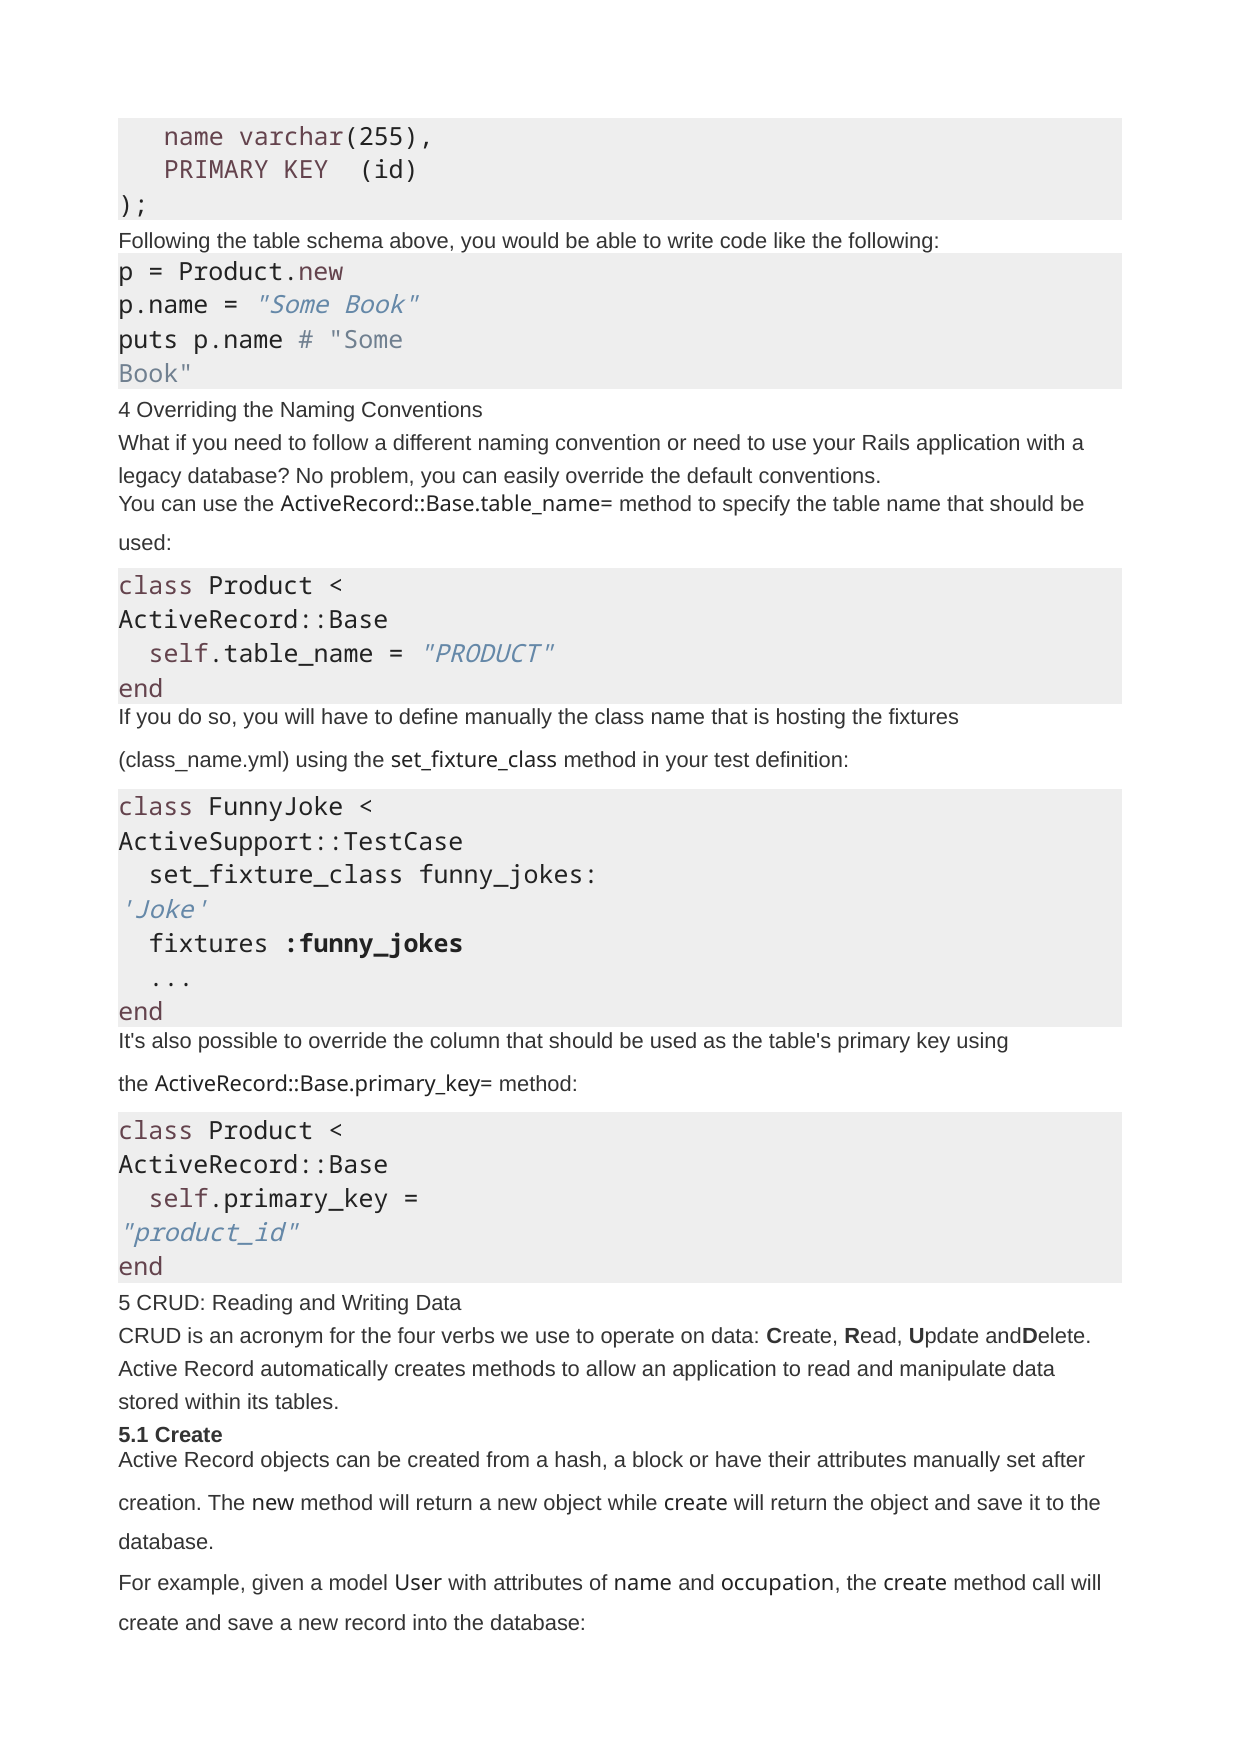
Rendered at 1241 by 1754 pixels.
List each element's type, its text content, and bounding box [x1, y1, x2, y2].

subtitle 5.1 Create [118, 1414, 1122, 1447]
text It's also possible to override the column that should be used as the table's primary key using the ActiveRecord::Base.primary_key= method: [118, 1027, 1122, 1097]
text Following the table schema above, you would be able to write code like the following: [118, 220, 1122, 253]
text CRUD is an acronym for the four verbs we use to operate on data: Create, Read, Update andDelete. Active Record automatically creates methods to allow an application to read and manipulate data stored within its tables. [118, 1315, 1122, 1414]
text You can use the ActiveRecord::Base.table_name= method to specify the table name that should be used: [118, 488, 1122, 555]
table_header class FunnyJoke < ActiveSupport::TestCase set_fixture_class funny_jokes: 'Joke' fixtures :funny_jokes ... end [118, 789, 656, 1027]
subtitle 5 CRUD: Reading and Writing Data [118, 1283, 1122, 1315]
subtitle 4 Overriding the Naming Conventions [118, 389, 1122, 422]
table_header name varchar(255), PRIMARY KEY (id) ); [118, 118, 625, 220]
table_header p = Product.new p.name = "Some Book" puts p.name # "Some Book" [118, 253, 477, 389]
table_header class Product < ActiveRecord::Base self.primary_key = "product_id" end [118, 1112, 562, 1283]
text For example, given a model User with attributes of name and occupation, the create method call will create and save a new record into the database: [118, 1567, 1122, 1634]
table_header class Product < ActiveRecord::Base self.table_name = "PRODUCT" end [118, 568, 562, 704]
text If you do so, you will have to define manually the class name that is hosting the fixtures (class_name.yml) using the set_fixture_class method in your test definition: [118, 704, 1122, 774]
text What if you need to follow a different naming convention or need to use your Rails application with a legacy database? No problem, you can easily override the default conventions. [118, 422, 1122, 488]
text Active Record objects can be created from a hash, a block or have their attributes manually set after creation. The new method will return a new object while create will return the object and save it to the database. [118, 1447, 1122, 1554]
